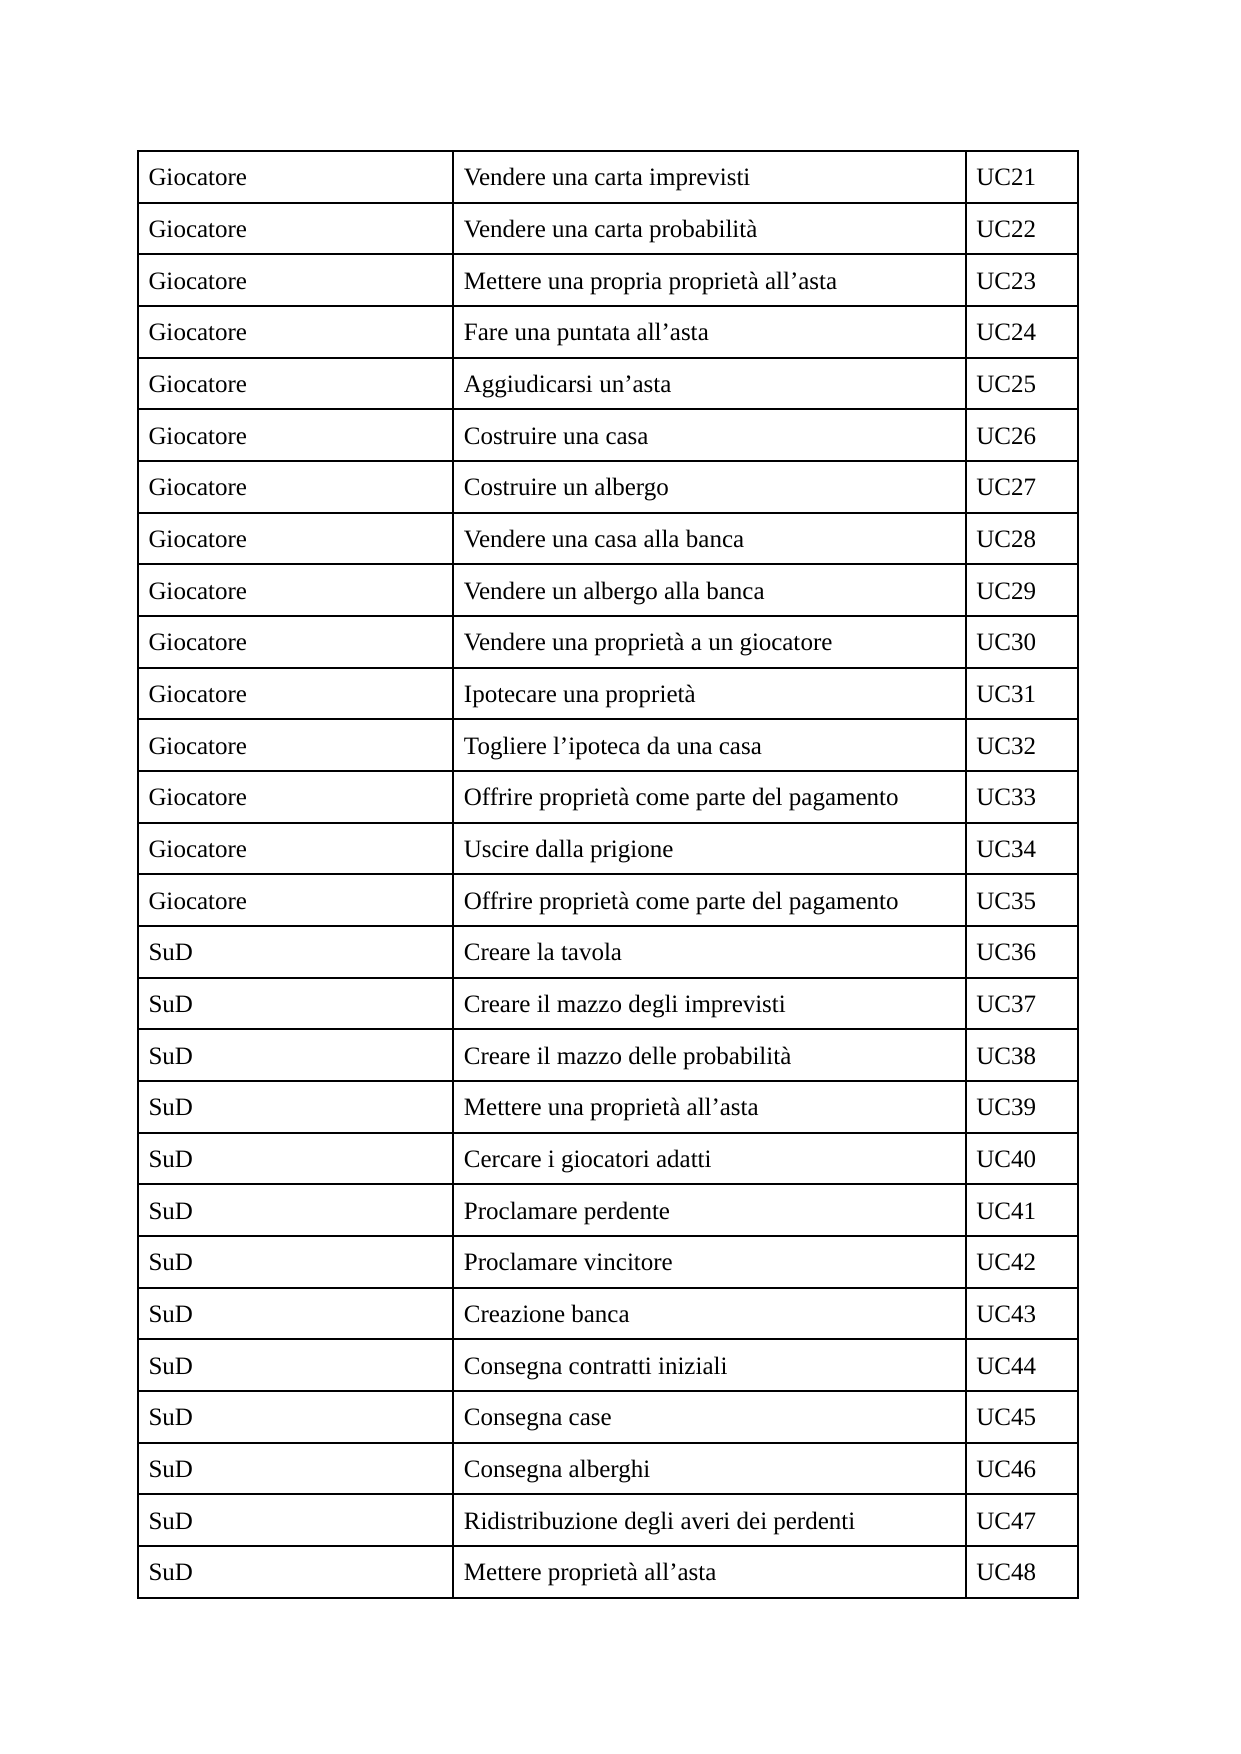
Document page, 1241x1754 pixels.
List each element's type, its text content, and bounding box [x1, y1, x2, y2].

table_cell UC32 [967, 720, 1077, 770]
table_cell Vendere un albergo alla banca [454, 565, 965, 615]
table_cell Fare una puntata all’asta [454, 307, 965, 357]
table_cell SuD [139, 979, 452, 1028]
table_cell UC46 [967, 1444, 1077, 1493]
table_cell UC22 [967, 204, 1077, 253]
table_cell SuD [139, 1392, 452, 1442]
table_cell SuD [139, 1340, 452, 1390]
table_cell Mettere una propria proprietà all’asta [454, 255, 965, 305]
table_cell UC33 [967, 772, 1077, 822]
table_cell Giocatore [139, 617, 452, 667]
table_cell Giocatore [139, 772, 452, 822]
table_cell UC34 [967, 824, 1077, 873]
table_cell Ridistribuzione degli averi dei perdenti [454, 1495, 965, 1545]
table_cell SuD [139, 927, 452, 977]
table_cell Togliere l’ipoteca da una casa [454, 720, 965, 770]
table_cell UC28 [967, 514, 1077, 563]
table_cell Consegna contratti iniziali [454, 1340, 965, 1390]
table_cell UC31 [967, 669, 1077, 718]
table_cell UC45 [967, 1392, 1077, 1442]
table_cell Giocatore [139, 514, 452, 563]
table_cell SuD [139, 1082, 452, 1132]
table_cell Costruire una casa [454, 410, 965, 460]
table_cell Giocatore [139, 204, 452, 253]
table_cell Giocatore [139, 255, 452, 305]
table_cell Giocatore [139, 565, 452, 615]
table_cell Giocatore [139, 669, 452, 718]
table_cell UC38 [967, 1030, 1077, 1080]
table_cell Vendere una carta probabilità [454, 204, 965, 253]
table_cell UC48 [967, 1547, 1077, 1597]
table_cell UC39 [967, 1082, 1077, 1132]
table_cell SuD [139, 1185, 452, 1235]
table_cell Aggiudicarsi un’asta [454, 359, 965, 408]
table_cell SuD [139, 1030, 452, 1080]
table_cell UC26 [967, 410, 1077, 460]
table_cell UC40 [967, 1134, 1077, 1183]
table_cell Cercare i giocatori adatti [454, 1134, 965, 1183]
table_cell Proclamare vincitore [454, 1237, 965, 1287]
table_cell UC44 [967, 1340, 1077, 1390]
table_cell SuD [139, 1237, 452, 1287]
table_cell Offrire proprietà come parte del pagamento [454, 772, 965, 822]
table_cell UC37 [967, 979, 1077, 1028]
table_cell Mettere una proprietà all’asta [454, 1082, 965, 1132]
table_cell Giocatore [139, 410, 452, 460]
table_cell UC27 [967, 462, 1077, 512]
table_cell Proclamare perdente [454, 1185, 965, 1235]
table_cell SuD [139, 1495, 452, 1545]
table_cell UC29 [967, 565, 1077, 615]
table_cell Giocatore [139, 152, 452, 202]
table_cell UC21 [967, 152, 1077, 202]
table_cell Giocatore [139, 720, 452, 770]
table_cell UC41 [967, 1185, 1077, 1235]
table_cell Giocatore [139, 462, 452, 512]
table_cell UC43 [967, 1289, 1077, 1338]
table_cell SuD [139, 1289, 452, 1338]
table_cell UC47 [967, 1495, 1077, 1545]
table_cell Ipotecare una proprietà [454, 669, 965, 718]
table_cell Creazione banca [454, 1289, 965, 1338]
table_cell Giocatore [139, 875, 452, 925]
table_cell Offrire proprietà come parte del pagamento [454, 875, 965, 925]
table_cell Consegna alberghi [454, 1444, 965, 1493]
table_cell Giocatore [139, 824, 452, 873]
table_cell UC30 [967, 617, 1077, 667]
table_cell UC42 [967, 1237, 1077, 1287]
table_cell UC24 [967, 307, 1077, 357]
table_cell Creare il mazzo delle probabilità [454, 1030, 965, 1080]
table_cell Consegna case [454, 1392, 965, 1442]
table_cell SuD [139, 1134, 452, 1183]
table_cell SuD [139, 1444, 452, 1493]
table_cell Creare la tavola [454, 927, 965, 977]
table_cell UC36 [967, 927, 1077, 977]
table_cell UC25 [967, 359, 1077, 408]
table_cell Uscire dalla prigione [454, 824, 965, 873]
table_cell Giocatore [139, 307, 452, 357]
table_cell Giocatore [139, 359, 452, 408]
table_cell UC35 [967, 875, 1077, 925]
table_cell Mettere proprietà all’asta [454, 1547, 965, 1597]
table_cell UC23 [967, 255, 1077, 305]
table_cell Vendere una casa alla banca [454, 514, 965, 563]
table_cell Creare il mazzo degli imprevisti [454, 979, 965, 1028]
table_cell SuD [139, 1547, 452, 1597]
table_cell Vendere una carta imprevisti [454, 152, 965, 202]
table_cell Vendere una proprietà a un giocatore [454, 617, 965, 667]
table_cell Costruire un albergo [454, 462, 965, 512]
